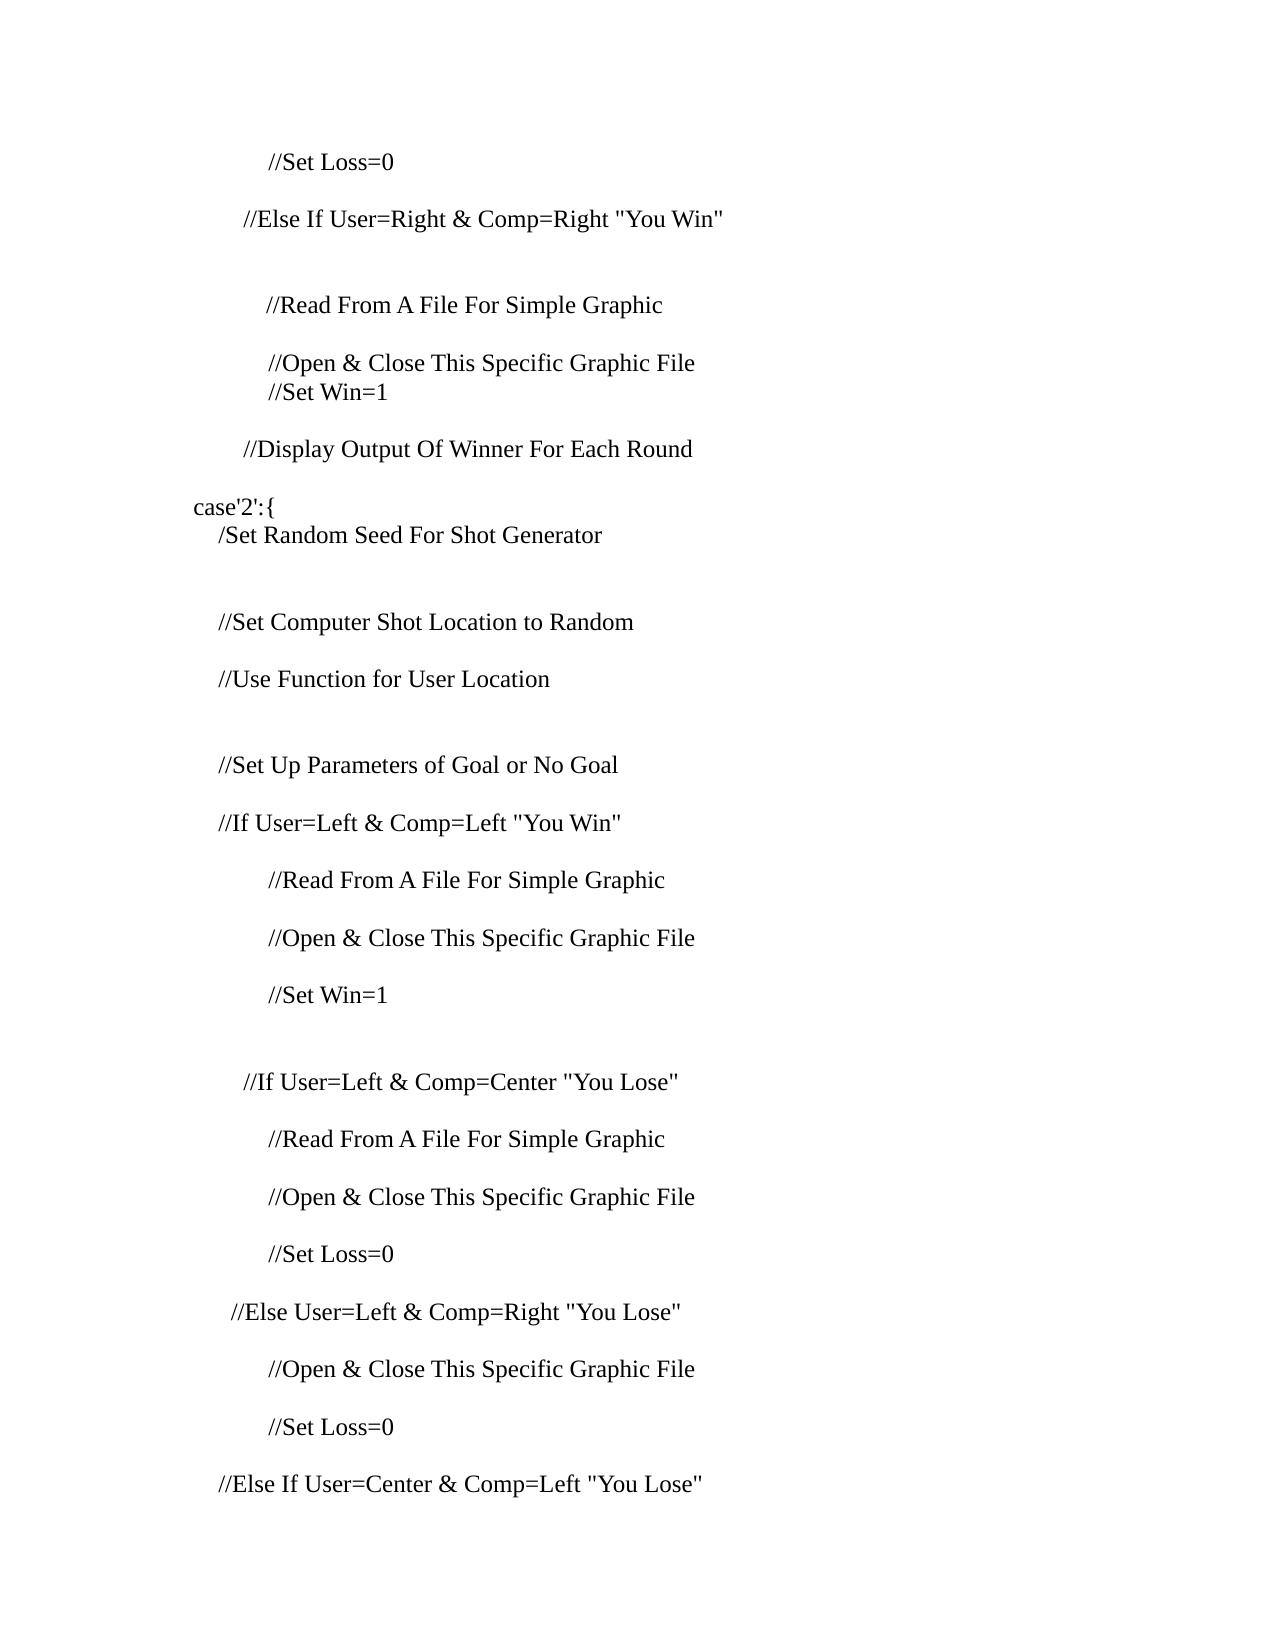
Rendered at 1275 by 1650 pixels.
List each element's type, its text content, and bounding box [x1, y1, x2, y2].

text //Use Function for User Location [118, 664, 1157, 693]
text case'2':{ [118, 492, 1157, 521]
text /Set Random Seed For Shot Generator [118, 521, 1157, 549]
text //Set Loss=0 [118, 147, 1157, 176]
text //If User=Left & Comp=Center "You Lose" [118, 1067, 1157, 1096]
text //Set Loss=0 [118, 1239, 1157, 1268]
text //Else If User=Right & Comp=Right "You Win" [118, 204, 1157, 233]
text //Else User=Left & Comp=Right "You Lose" [118, 1297, 1157, 1326]
text //Set Loss=0 [118, 1412, 1157, 1441]
text //Display Output Of Winner For Each Round [118, 434, 1157, 463]
text //Open & Close This Specific Graphic File [118, 1182, 1157, 1211]
text //Read From A File For Simple Graphic [118, 1124, 1157, 1153]
text //Read From A File For Simple Graphic [118, 866, 1157, 894]
text //Open & Close This Specific Graphic File [118, 923, 1157, 952]
text //Else If User=Center & Comp=Left "You Lose" [118, 1469, 1157, 1498]
text //Open & Close This Specific Graphic File [118, 348, 1157, 377]
text //Set Computer Shot Location to Random [118, 607, 1157, 636]
text //Open & Close This Specific Graphic File [118, 1354, 1157, 1383]
text //If User=Left & Comp=Left "You Win" [118, 808, 1157, 837]
text //Set Win=1 [118, 377, 1157, 406]
text //Read From A File For Simple Graphic [118, 291, 1157, 319]
text //Set Win=1 [118, 981, 1157, 1009]
text //Set Up Parameters of Goal or No Goal [118, 751, 1157, 779]
